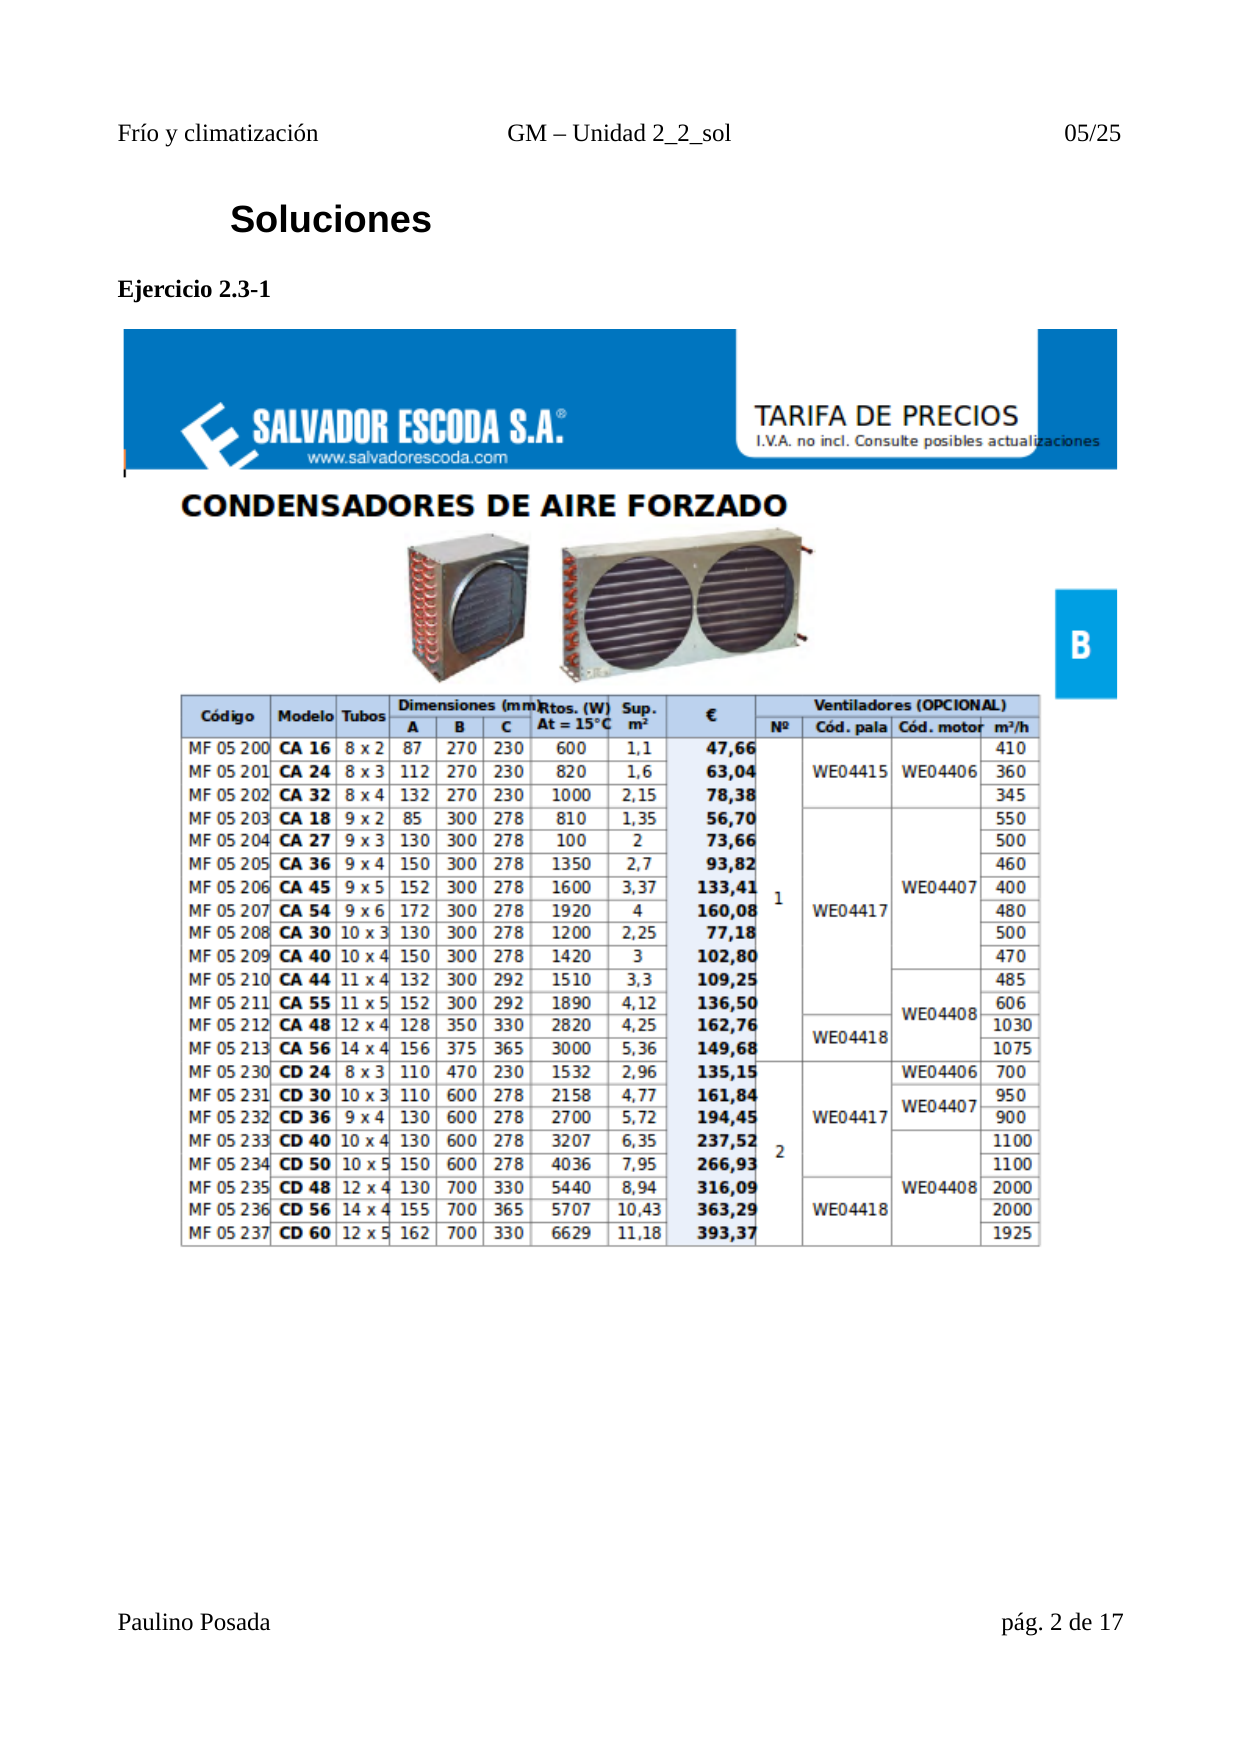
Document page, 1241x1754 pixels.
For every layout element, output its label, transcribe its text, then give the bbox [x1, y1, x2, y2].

picture [123, 329, 1118, 1258]
text Ejercicio 2.3-1 [117, 274, 1123, 303]
subtitle Soluciones [117, 197, 1123, 241]
picture [1073, 631, 1091, 658]
